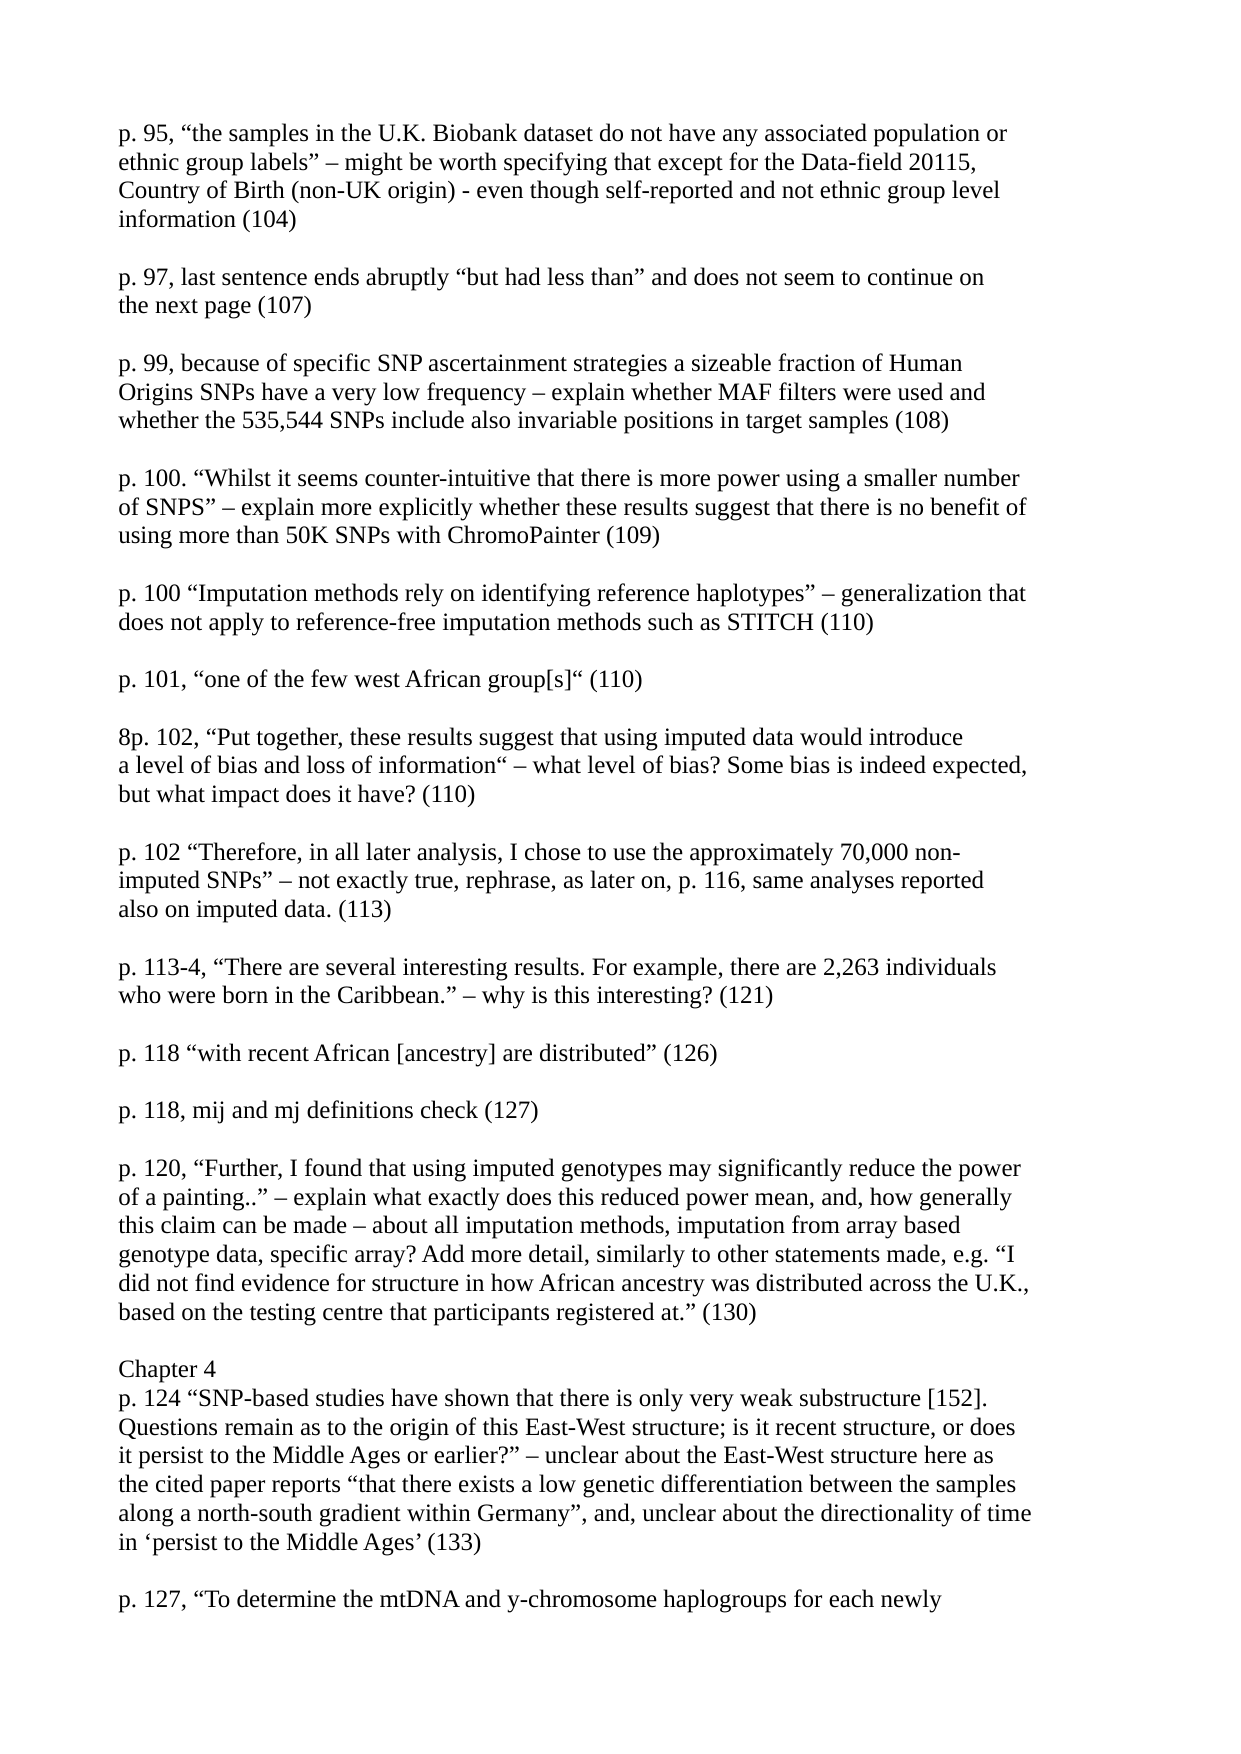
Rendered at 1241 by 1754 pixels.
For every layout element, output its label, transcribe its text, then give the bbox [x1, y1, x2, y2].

text this claim can be made – about all imputation methods, imputation from array based [118, 1211, 1122, 1239]
text does not apply to reference-free imputation methods such as STITCH (110) [118, 607, 1122, 636]
text who were born in the Caribbean.” – why is this interesting? (121) [118, 981, 1122, 1009]
text 8p. 102, “Put together, these results suggest that using imputed data would introduce [118, 722, 1122, 751]
text a level of bias and loss of information“ – what level of bias? Some bias is indeed expected, [118, 751, 1122, 779]
text imputed SNPs” – not exactly true, rephrase, as later on, p. 116, same analyses reported [118, 866, 1122, 894]
text p. 124 “SNP-based studies have shown that there is only very weak substructure [152]. [118, 1383, 1122, 1412]
text p. 113-4, “There are several interesting results. For example, there are 2,263 individuals [118, 952, 1122, 981]
text p. 100. “Whilst it seems counter-intuitive that there is more power using a smaller number [118, 463, 1122, 492]
text p. 127, “To determine the mtDNA and y-chromosome haplogroups for each newly [118, 1584, 1122, 1613]
text Country of Birth (non-UK origin) - even though self-reported and not ethnic group level [118, 176, 1122, 204]
text p. 118, mij and mj definitions check (127) [118, 1096, 1122, 1124]
text Chapter 4 [118, 1354, 1122, 1383]
text Origins SNPs have a very low frequency – explain whether MAF filters were used and [118, 377, 1122, 406]
text also on imputed data. (113) [118, 894, 1122, 923]
text Questions remain as to the origin of this East-West structure; is it recent structure, or does [118, 1412, 1122, 1441]
text p. 118 “with recent African [ancestry] are distributed” (126) [118, 1038, 1122, 1067]
text ethnic group labels” – might be worth specifying that except for the Data-field 20115, [118, 147, 1122, 176]
text p. 100 “Imputation methods rely on identifying reference haplotypes” – generalization that [118, 578, 1122, 607]
text information (104) [118, 204, 1122, 233]
text based on the testing centre that participants registered at.” (130) [118, 1297, 1122, 1326]
text p. 102 “Therefore, in all later analysis, I chose to use the approximately 70,000 non- [118, 837, 1122, 866]
text of SNPS” – explain more explicitly whether these results suggest that there is no benefit of [118, 492, 1122, 521]
text the next page (107) [118, 291, 1122, 319]
text p. 101, “one of the few west African group[s]“ (110) [118, 664, 1122, 693]
text p. 95, “the samples in the U.K. Biobank dataset do not have any associated population or [118, 118, 1122, 147]
text whether the 535,544 SNPs include also invariable positions in target samples (108) [118, 406, 1122, 434]
text p. 97, last sentence ends abruptly “but had less than” and does not seem to continue on [118, 262, 1122, 291]
text p. 99, because of specific SNP ascertainment strategies a sizeable fraction of Human [118, 348, 1122, 377]
text p. 120, “Further, I found that using imputed genotypes may significantly reduce the power [118, 1153, 1122, 1182]
text using more than 50K SNPs with ChromoPainter (109) [118, 521, 1122, 549]
text it persist to the Middle Ages or earlier?” – unclear about the East-West structure here as [118, 1441, 1122, 1469]
text in ‘persist to the Middle Ages’ (133) [118, 1527, 1122, 1556]
text did not find evidence for structure in how African ancestry was distributed across the U.K., [118, 1268, 1122, 1297]
text of a painting..” – explain what exactly does this reduced power mean, and, how generally [118, 1182, 1122, 1211]
text the cited paper reports “that there exists a low genetic differentiation between the samples [118, 1469, 1122, 1498]
text genotype data, specific array? Add more detail, similarly to other statements made, e.g. “I [118, 1239, 1122, 1268]
text along a north-south gradient within Germany”, and, unclear about the directionality of time [118, 1498, 1122, 1527]
text but what impact does it have? (110) [118, 779, 1122, 808]
